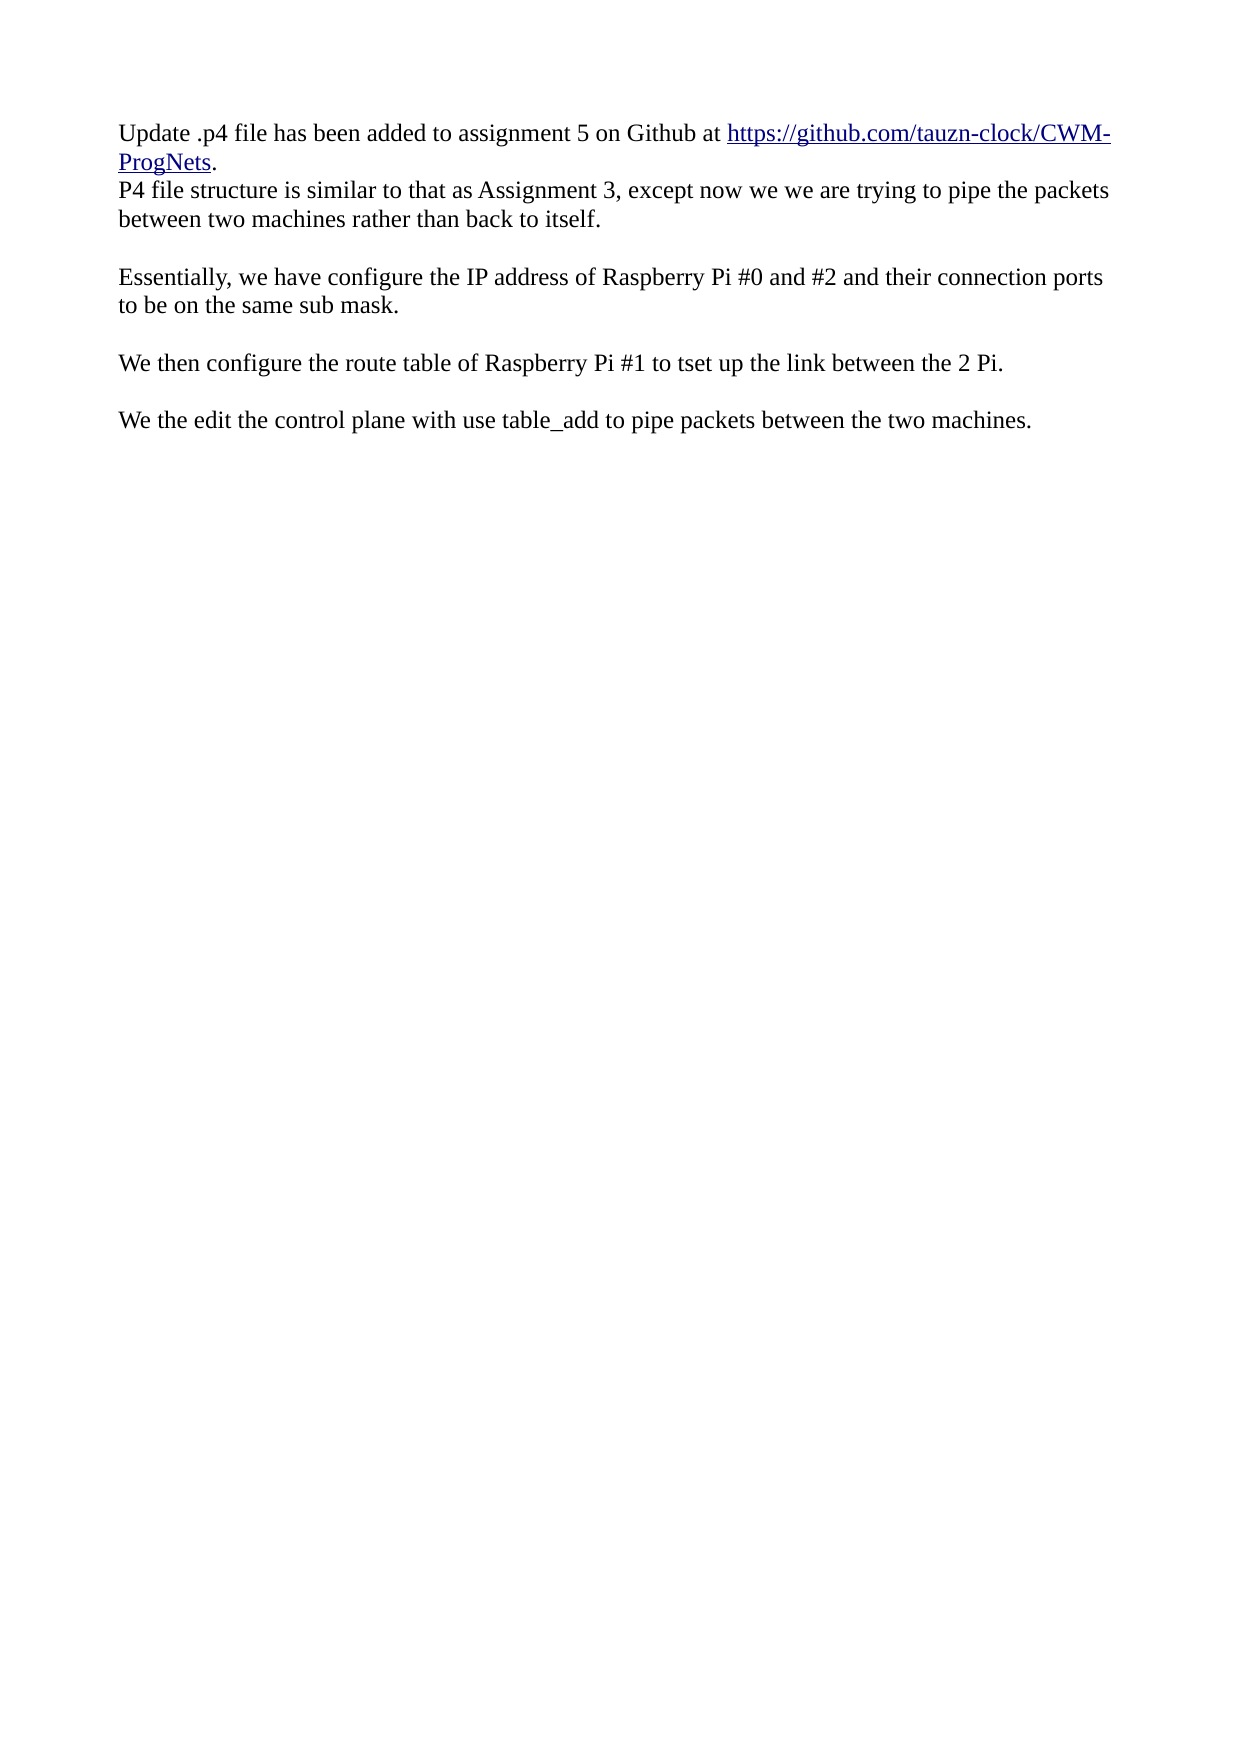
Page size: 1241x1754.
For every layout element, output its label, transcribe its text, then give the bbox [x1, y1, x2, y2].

text We then configure the route table of Raspberry Pi #1 to tset up the link between the 2 Pi. [118, 348, 1122, 377]
text Update .p4 file has been added to assignment 5 on Github at https://github.com/tauzn-clock/CWM-ProgNets. [118, 118, 1122, 176]
text Essentially, we have configure the IP address of Raspberry Pi #0 and #2 and their connection ports to be on the same sub mask. [118, 262, 1122, 319]
text P4 file structure is similar to that as Assignment 3, except now we we are trying to pipe the packets between two machines rather than back to itself. [118, 176, 1122, 233]
text We the edit the control plane with use table_add to pipe packets between the two machines. [118, 406, 1122, 434]
